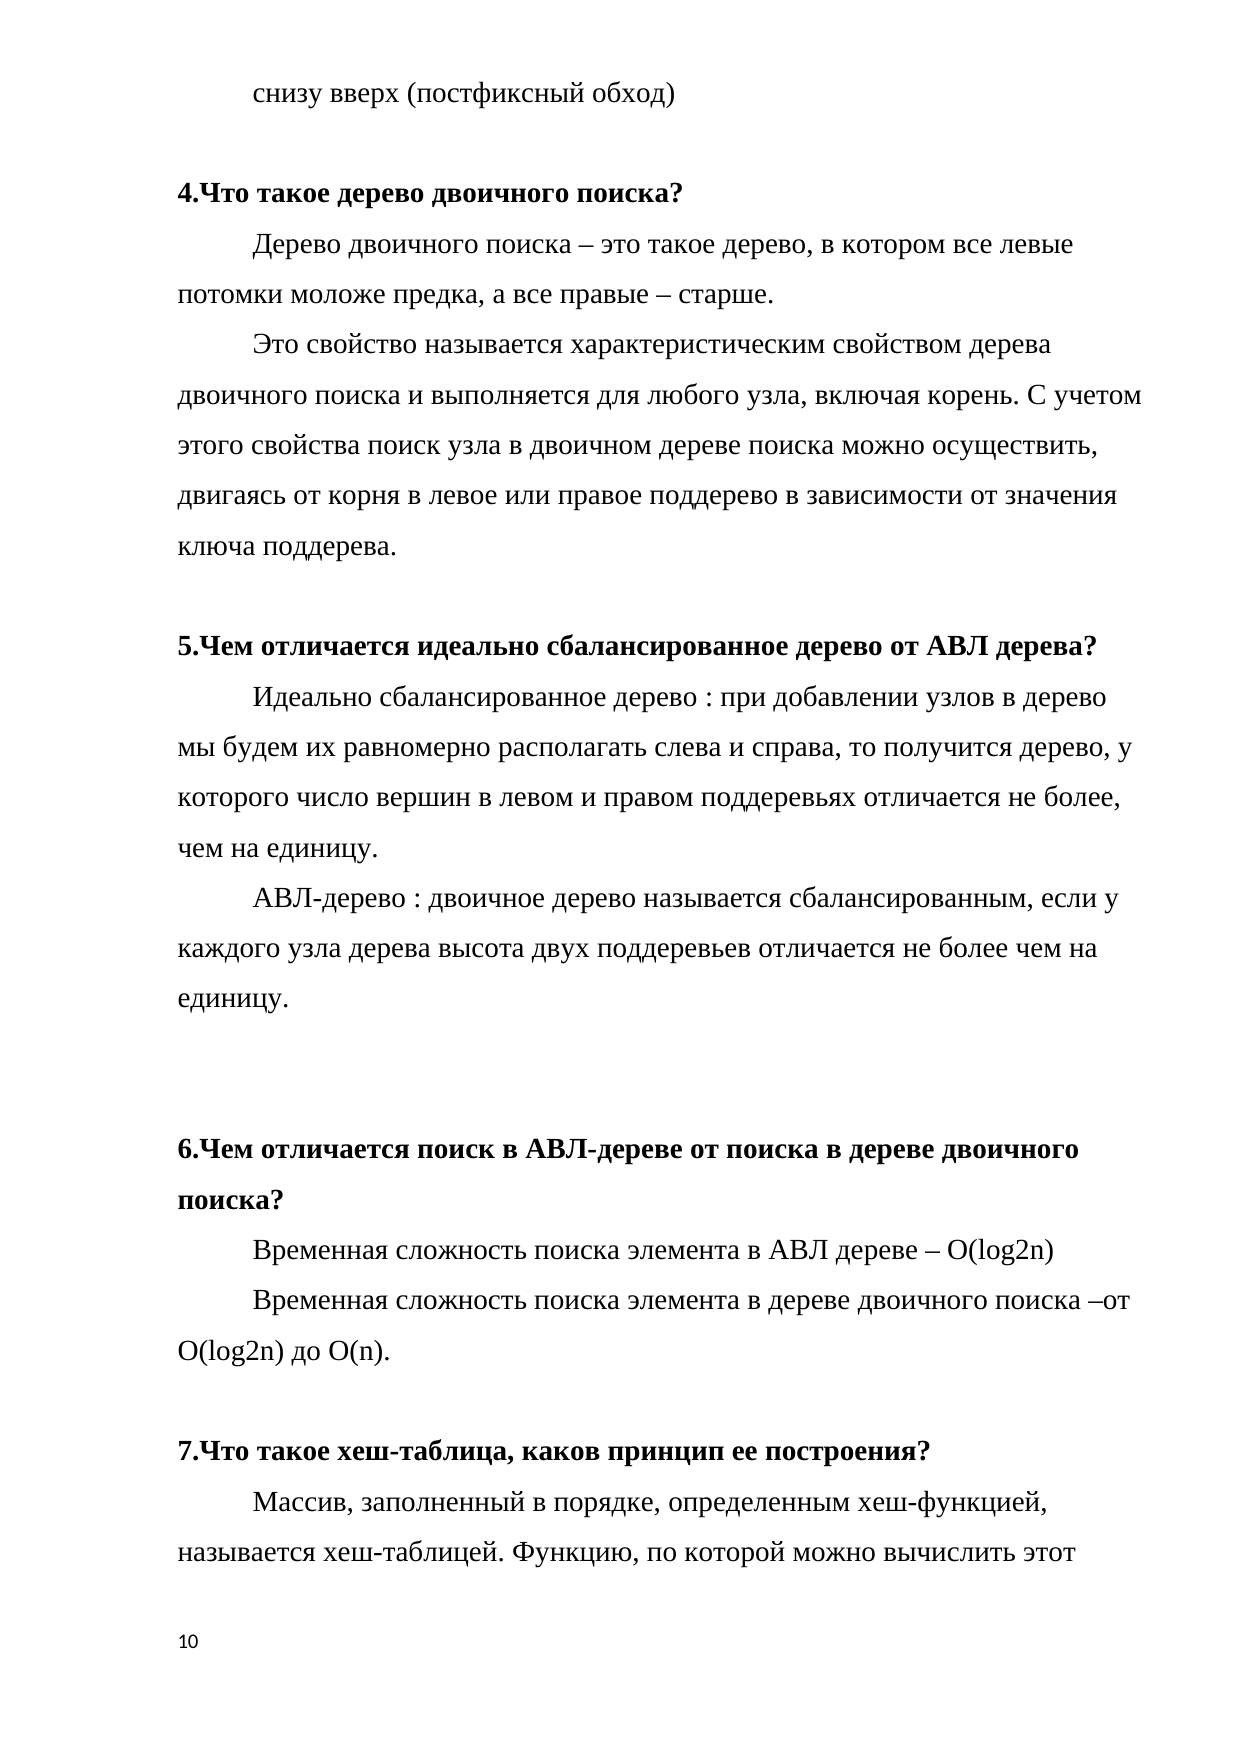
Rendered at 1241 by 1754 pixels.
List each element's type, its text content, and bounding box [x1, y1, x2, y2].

text Идеально сбалансированное дерево : при добавлении узлов в дерево мы будем их равномерно располагать слева и справа, то получится дерево, у которого число вершин в левом и правом поддеревьях отличается не более, чем на единицу. [177, 679, 1152, 863]
text Временная сложность поиска элемента в дереве двоичного поиска –от О(log2n) до O(n). [177, 1282, 1152, 1366]
text Временная сложность поиска элемента в АВЛ дереве – О(log2n) [177, 1232, 1152, 1266]
text 4.Что такое дерево двоичного поиска? [177, 176, 1152, 209]
text 5.Чем отличается идеально сбалансированное дерево от АВЛ дерева? [177, 628, 1152, 662]
text снизу вверх (постфиксный обход) [177, 75, 1152, 159]
text Массив, заполненный в порядке, определенным хеш-функцией, называется хеш-таблицей. Функцию, по которой можно вычислить этот [177, 1484, 1152, 1568]
text 7.Что такое хеш-таблица, каков принцип ее построения? [177, 1433, 1152, 1467]
text 6.Чем отличается поиск в АВЛ-дереве от поиска в дереве двоичного поиска? [177, 1132, 1152, 1215]
text АВЛ-дерево : двоичное дерево называется сбалансированным, если у каждого узла дерева высота двух поддеревьев отличается не более чем на единицу. [177, 880, 1152, 1064]
text Дерево двоичного поиска – это такое дерево, в котором все левые потомки моложе предка, а все правые – старше. [177, 226, 1152, 310]
text Это свойство называется характеристическим свойством дерева двоичного поиска и выполняется для любого узла, включая корень. С учетом этого свойства поиск узла в двоичном дереве поиска можно осуществить, двигаясь от корня в левое или правое поддерево в зависимости от значения ключа поддерева. [177, 327, 1152, 612]
